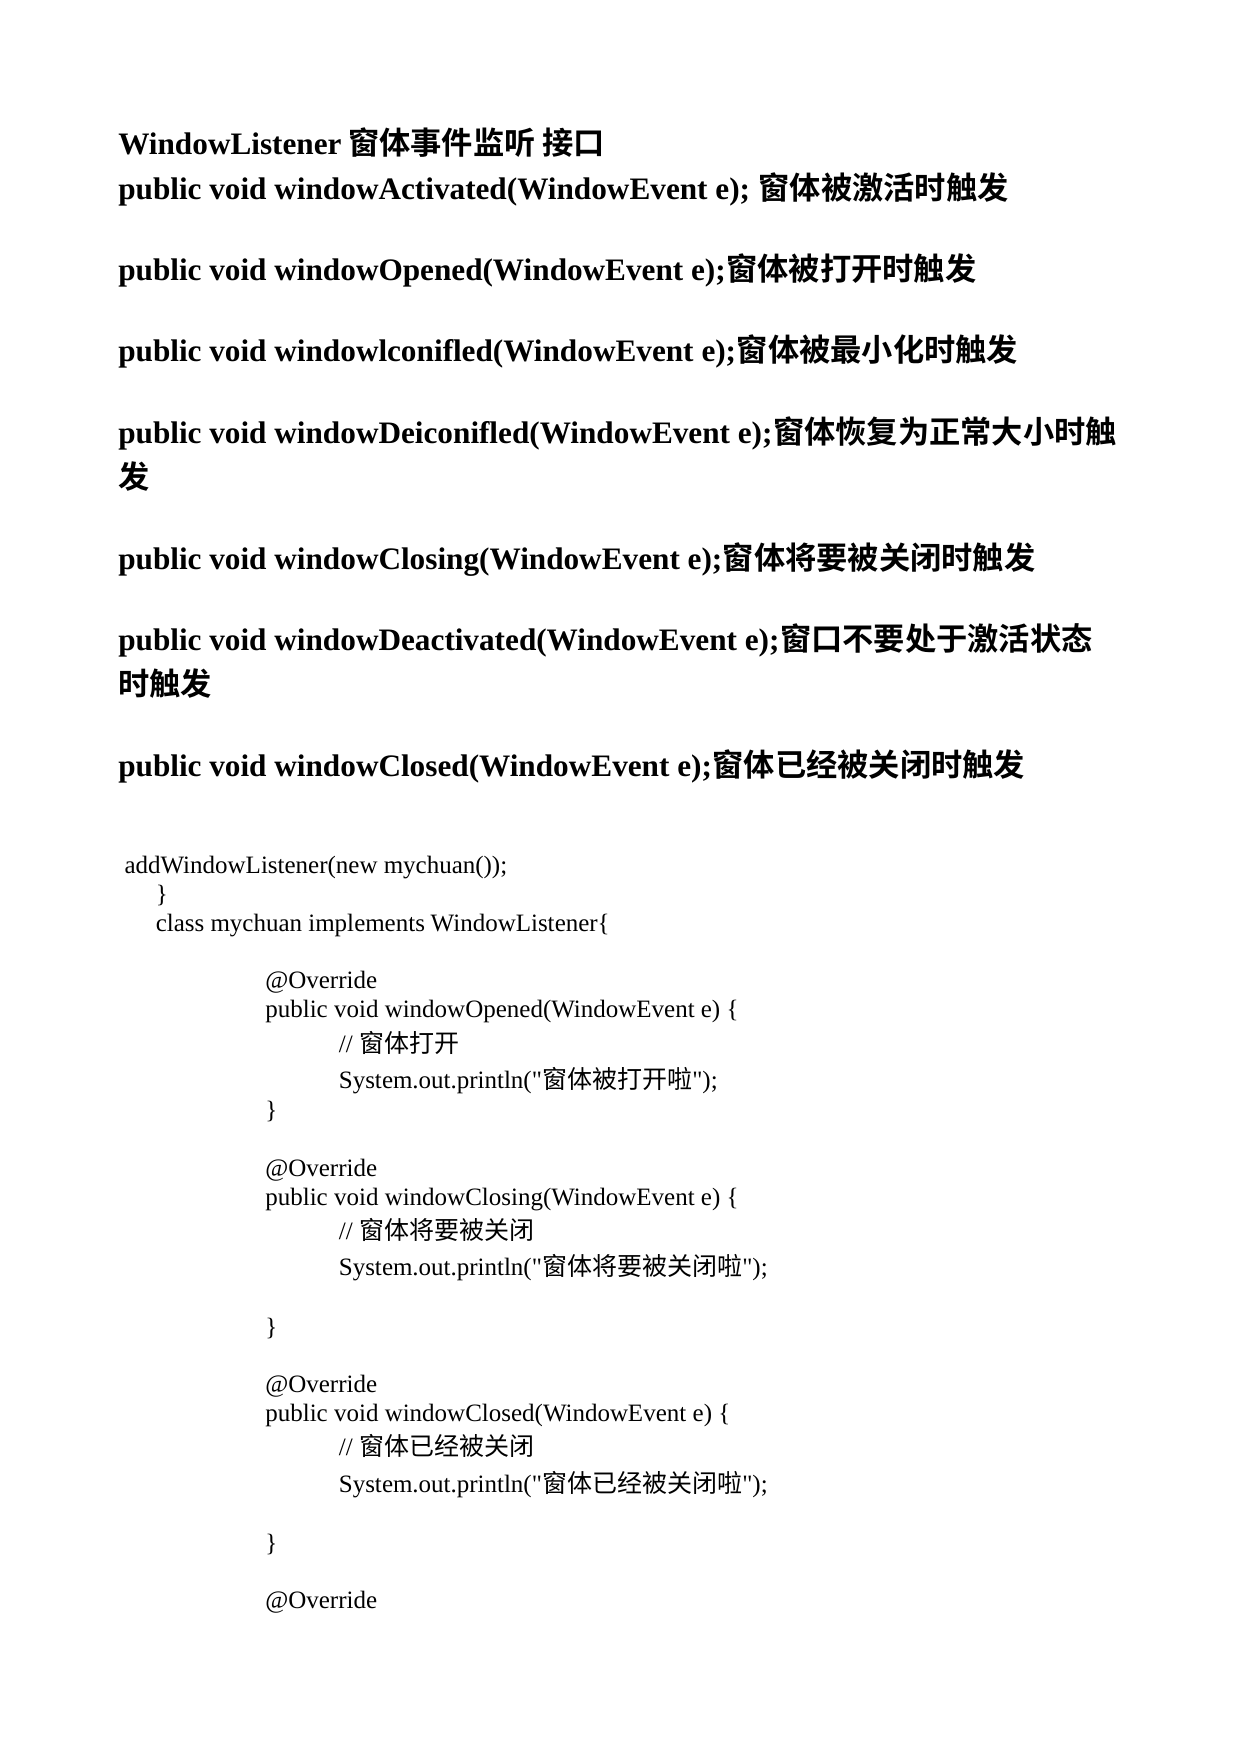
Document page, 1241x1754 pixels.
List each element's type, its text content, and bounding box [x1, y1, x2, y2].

text public void windowOpened(WindowEvent e) { [118, 994, 1122, 1023]
text public void windowOpened(WindowEvent e);窗体被打开时触发 [118, 244, 1122, 290]
text } [118, 879, 1122, 908]
text System.out.println("窗体将要被关闭啦"); [118, 1247, 1122, 1283]
text System.out.println("窗体已经被关闭啦"); [118, 1463, 1122, 1499]
text class mychuan implements WindowListener{ [118, 908, 1122, 937]
text } [118, 1528, 1122, 1557]
text public void windowActivated(WindowEvent e); 窗体被激活时触发 [118, 163, 1122, 208]
text addWindowListener(new mychuan()); [118, 851, 1122, 879]
text } [118, 1096, 1122, 1124]
text public void windowClosed(WindowEvent e);窗体已经被关闭时触发 [118, 741, 1122, 786]
text public void windowClosing(WindowEvent e) { [118, 1182, 1122, 1211]
text @Override [118, 966, 1122, 994]
text public void windowDeiconifled(WindowEvent e);窗体恢复为正常大小时触发 [118, 407, 1122, 497]
text System.out.println("窗体被打开啦"); [118, 1059, 1122, 1096]
text @Override [118, 1586, 1122, 1614]
text public void windowClosing(WindowEvent e);窗体将要被关闭时触发 [118, 533, 1122, 578]
text // 窗体已经被关闭 [118, 1427, 1122, 1463]
text @Override [118, 1369, 1122, 1398]
text // 窗体打开 [118, 1023, 1122, 1059]
text // 窗体将要被关闭 [118, 1211, 1122, 1247]
text public void windowlconifled(WindowEvent e);窗体被最小化时触发 [118, 326, 1122, 371]
text WindowListener窗体事件监听 接口 [118, 118, 1122, 163]
text } [118, 1312, 1122, 1341]
text public void windowDeactivated(WindowEvent e);窗口不要处于激活状态时触发 [118, 614, 1122, 705]
text public void windowClosed(WindowEvent e) { [118, 1398, 1122, 1427]
text @Override [118, 1153, 1122, 1182]
